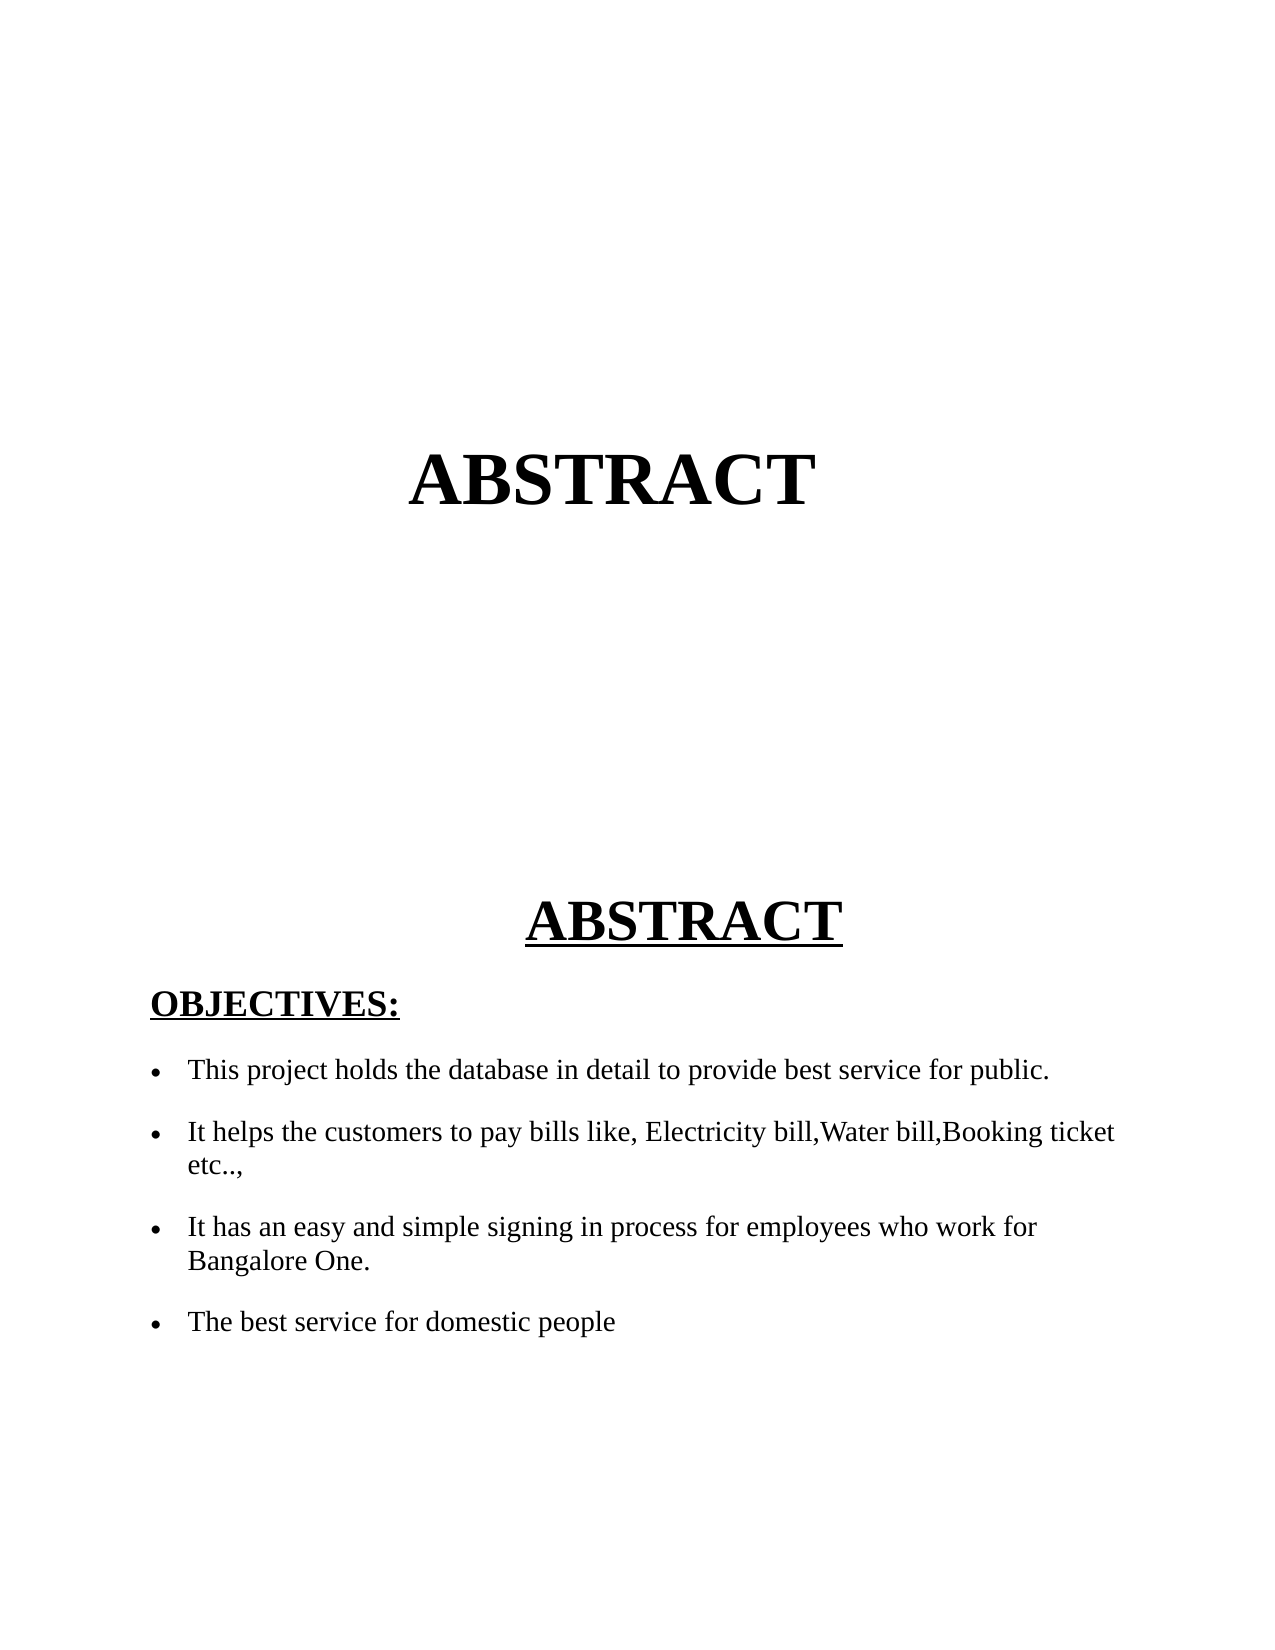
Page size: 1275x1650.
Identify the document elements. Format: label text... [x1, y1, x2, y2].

list The best service for domestic people [150, 1304, 1125, 1338]
list It has an easy and simple signing in process for employees who work for Bangalore One. [150, 1209, 1125, 1276]
list It helps the customers to pay bills like, Electricity bill,Water bill,Booking ticket etc.., [150, 1114, 1125, 1181]
text ABSTRACT [150, 434, 1125, 520]
text OBJECTIVES: [150, 981, 1125, 1024]
list This project holds the database in detail to provide best service for public. [150, 1052, 1125, 1086]
text ABSTRACT [225, 886, 1125, 953]
